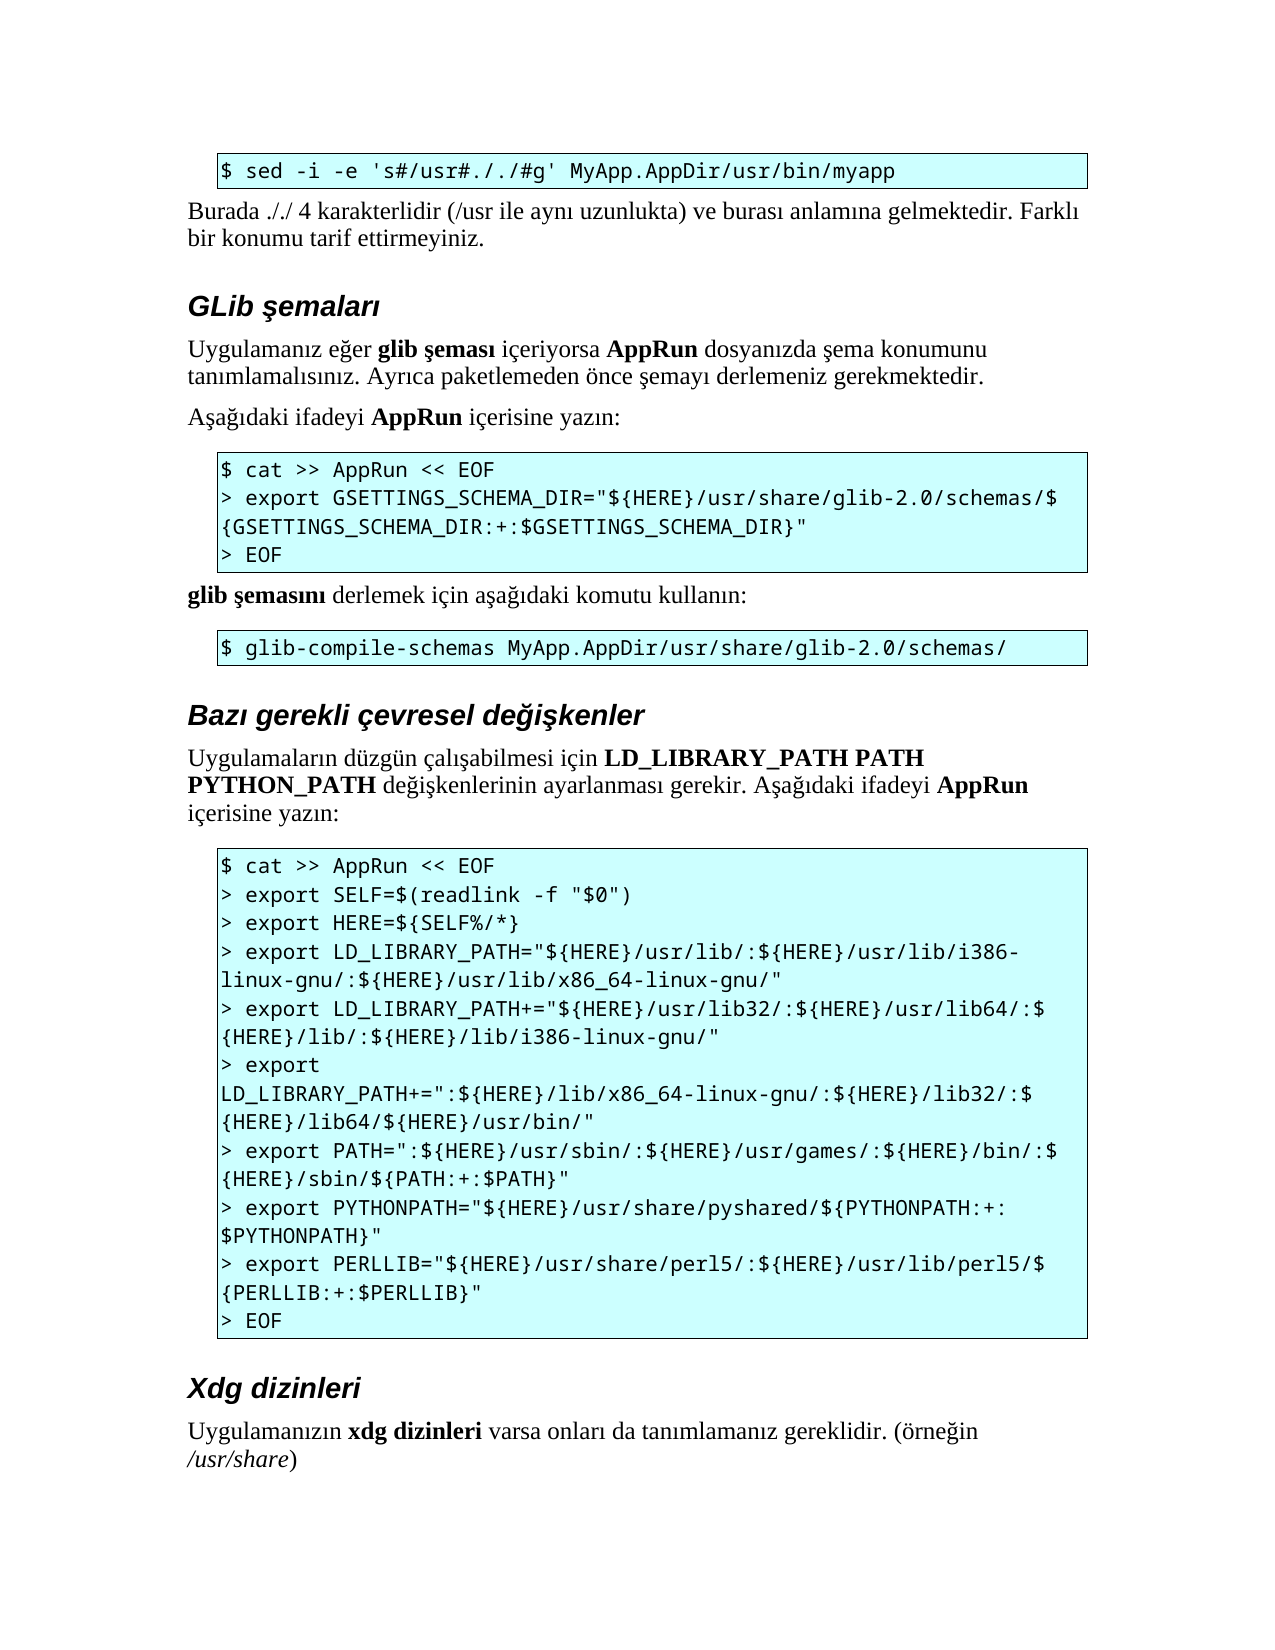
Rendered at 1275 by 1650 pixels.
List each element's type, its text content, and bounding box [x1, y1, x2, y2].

subtitle Xdg dizinleri [187, 1372, 1087, 1404]
text Aşağıdaki ifadeyi AppRun içerisine yazın: [187, 403, 1087, 430]
text $ glib-compile-schemas MyApp.AppDir/usr/share/glib-2.0/schemas/ [218, 631, 1087, 665]
text glib şemasını derlemek için aşağıdaki komutu kullanın: [187, 581, 1087, 608]
text Uygulamanız eğer glib şeması içeriyorsa AppRun dosyanızda şema konumunu tanımlamalısınız. Ayrıca paketlemeden önce şemayı derlemeniz gerekmektedir. [187, 335, 1087, 390]
subtitle Bazı gerekli çevresel değişkenler [187, 699, 1087, 731]
text $ sed -i -e 's#/usr#././#g' MyApp.AppDir/usr/bin/myapp [218, 154, 1087, 188]
subtitle GLib şemaları [187, 290, 1087, 322]
text $ cat >> AppRun << EOF > export SELF=$(readlink -f "$0") > export HERE=${SELF%/*} > export LD_LIBRARY_PATH="${HERE}/usr/lib/:${HERE}/usr/lib/i386-linux-gnu/:${HERE}/usr/lib/x86_64-linux-gnu/" > export LD_LIBRARY_PATH+="${HERE}/usr/lib32/:${HERE}/usr/lib64/:${HERE}/lib/:${HERE}/lib/i386-linux-gnu/" > export LD_LIBRARY_PATH+=":${HERE}/lib/x86_64-linux-gnu/:${HERE}/lib32/:${HERE}/lib64/${HERE}/usr/bin/" > export PATH=":${HERE}/usr/sbin/:${HERE}/usr/games/:${HERE}/bin/:${HERE}/sbin/${PATH:+:$PATH}" > export PYTHONPATH="${HERE}/usr/share/pyshared/${PYTHONPATH:+:$PYTHONPATH}" > export PERLLIB="${HERE}/usr/share/perl5/:${HERE}/usr/lib/perl5/${PERLLIB:+:$PERLLIB}" > EOF [218, 849, 1087, 1338]
text Uygulamaların düzgün çalışabilmesi için LD_LIBRARY_PATH PATH PYTHON_PATH değişkenlerinin ayarlanması gerekir. Aşağıdaki ifadeyi AppRun içerisine yazın: [187, 744, 1087, 827]
text $ cat >> AppRun << EOF > export GSETTINGS_SCHEMA_DIR="${HERE}/usr/share/glib-2.0/schemas/${GSETTINGS_SCHEMA_DIR:+:$GSETTINGS_SCHEMA_DIR}" > EOF [218, 453, 1087, 572]
text Uygulamanızın xdg dizinleri varsa onları da tanımlamanız gereklidir. (örneğin /usr/share) [187, 1417, 1087, 1472]
text Burada ././ 4 karakterlidir (/usr ile aynı uzunlukta) ve burası anlamına gelmektedir. Farklı bir konumu tarif ettirmeyiniz. [187, 197, 1087, 252]
